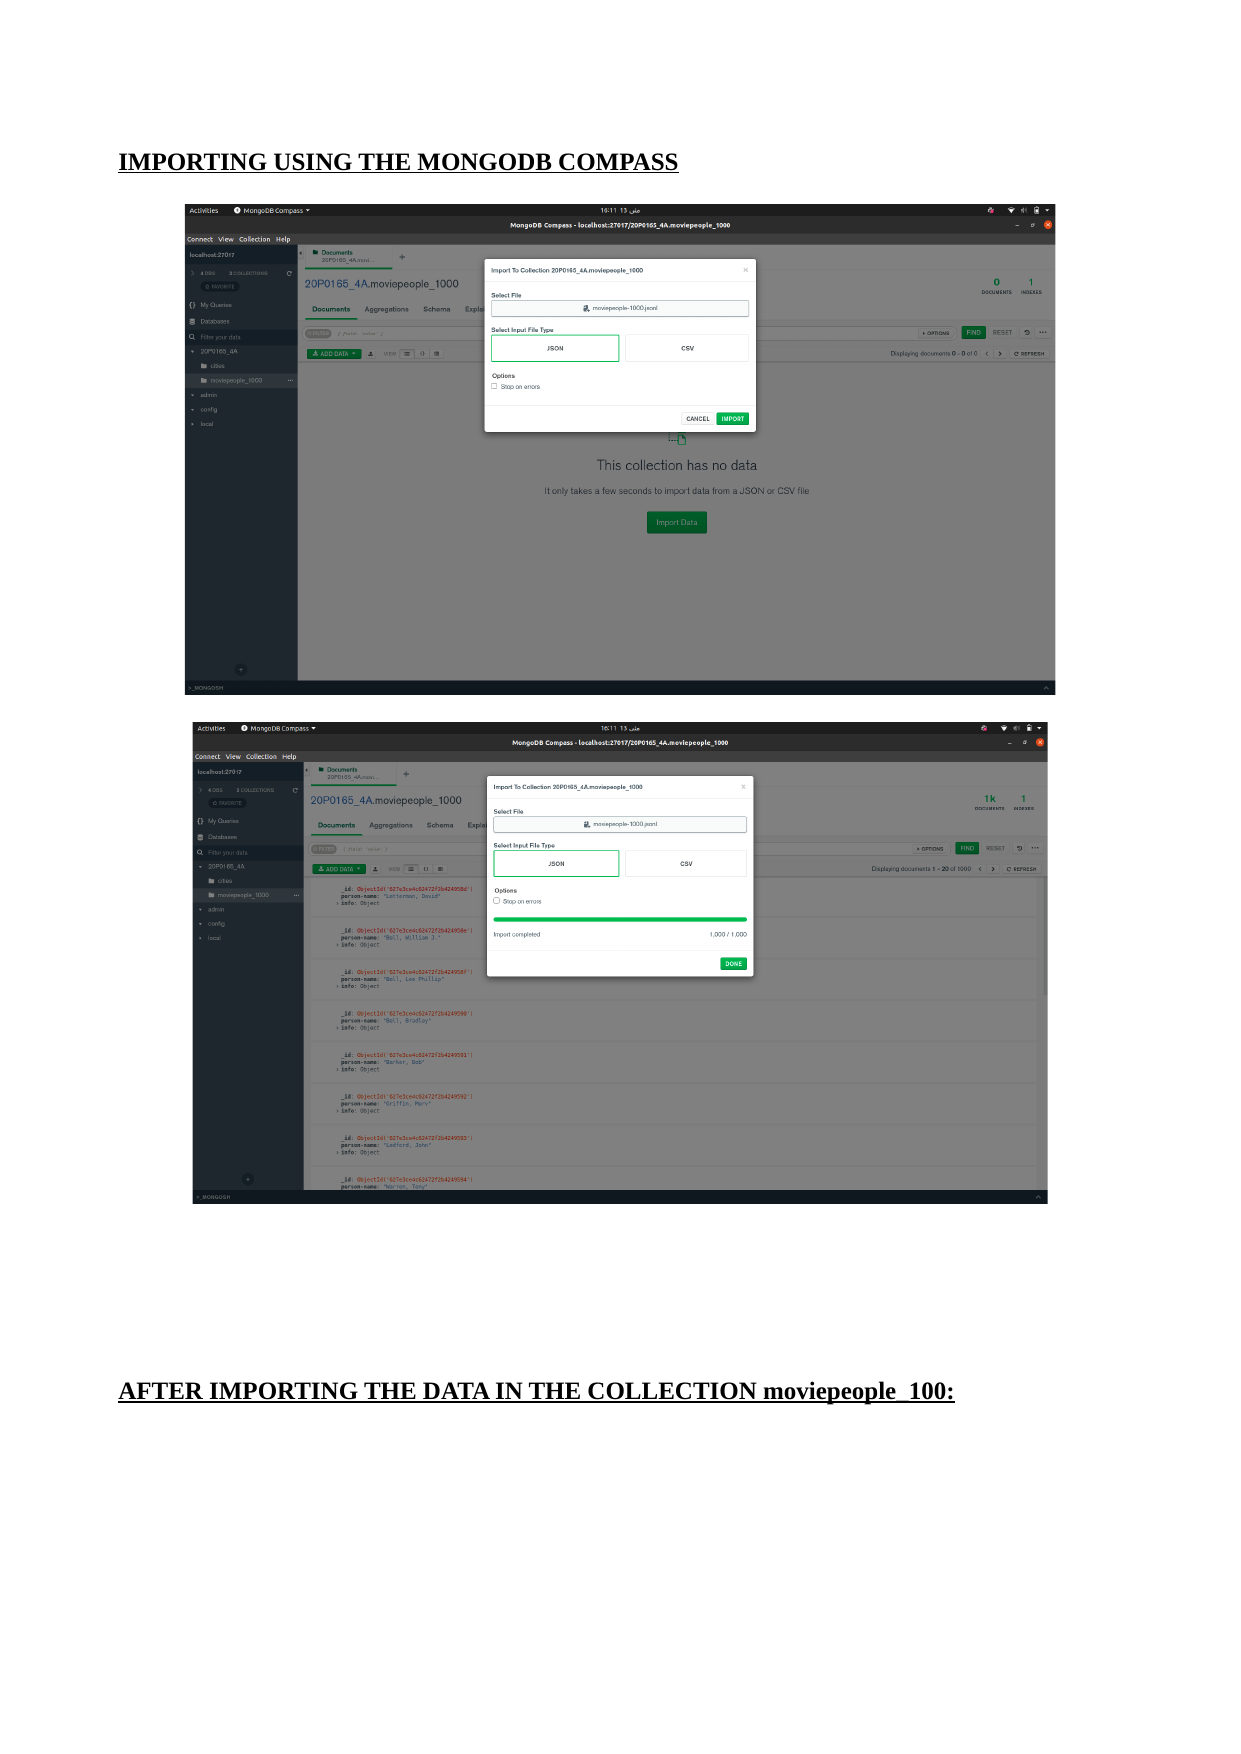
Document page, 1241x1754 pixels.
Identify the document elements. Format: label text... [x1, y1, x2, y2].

text AFTER IMPORTING THE DATA IN THE COLLECTION moviepeople_100: [118, 1376, 1122, 1405]
picture [184, 204, 1056, 695]
picture [192, 722, 1048, 1204]
text IMPORTING USING THE MONGODB COMPASS [118, 147, 1122, 176]
